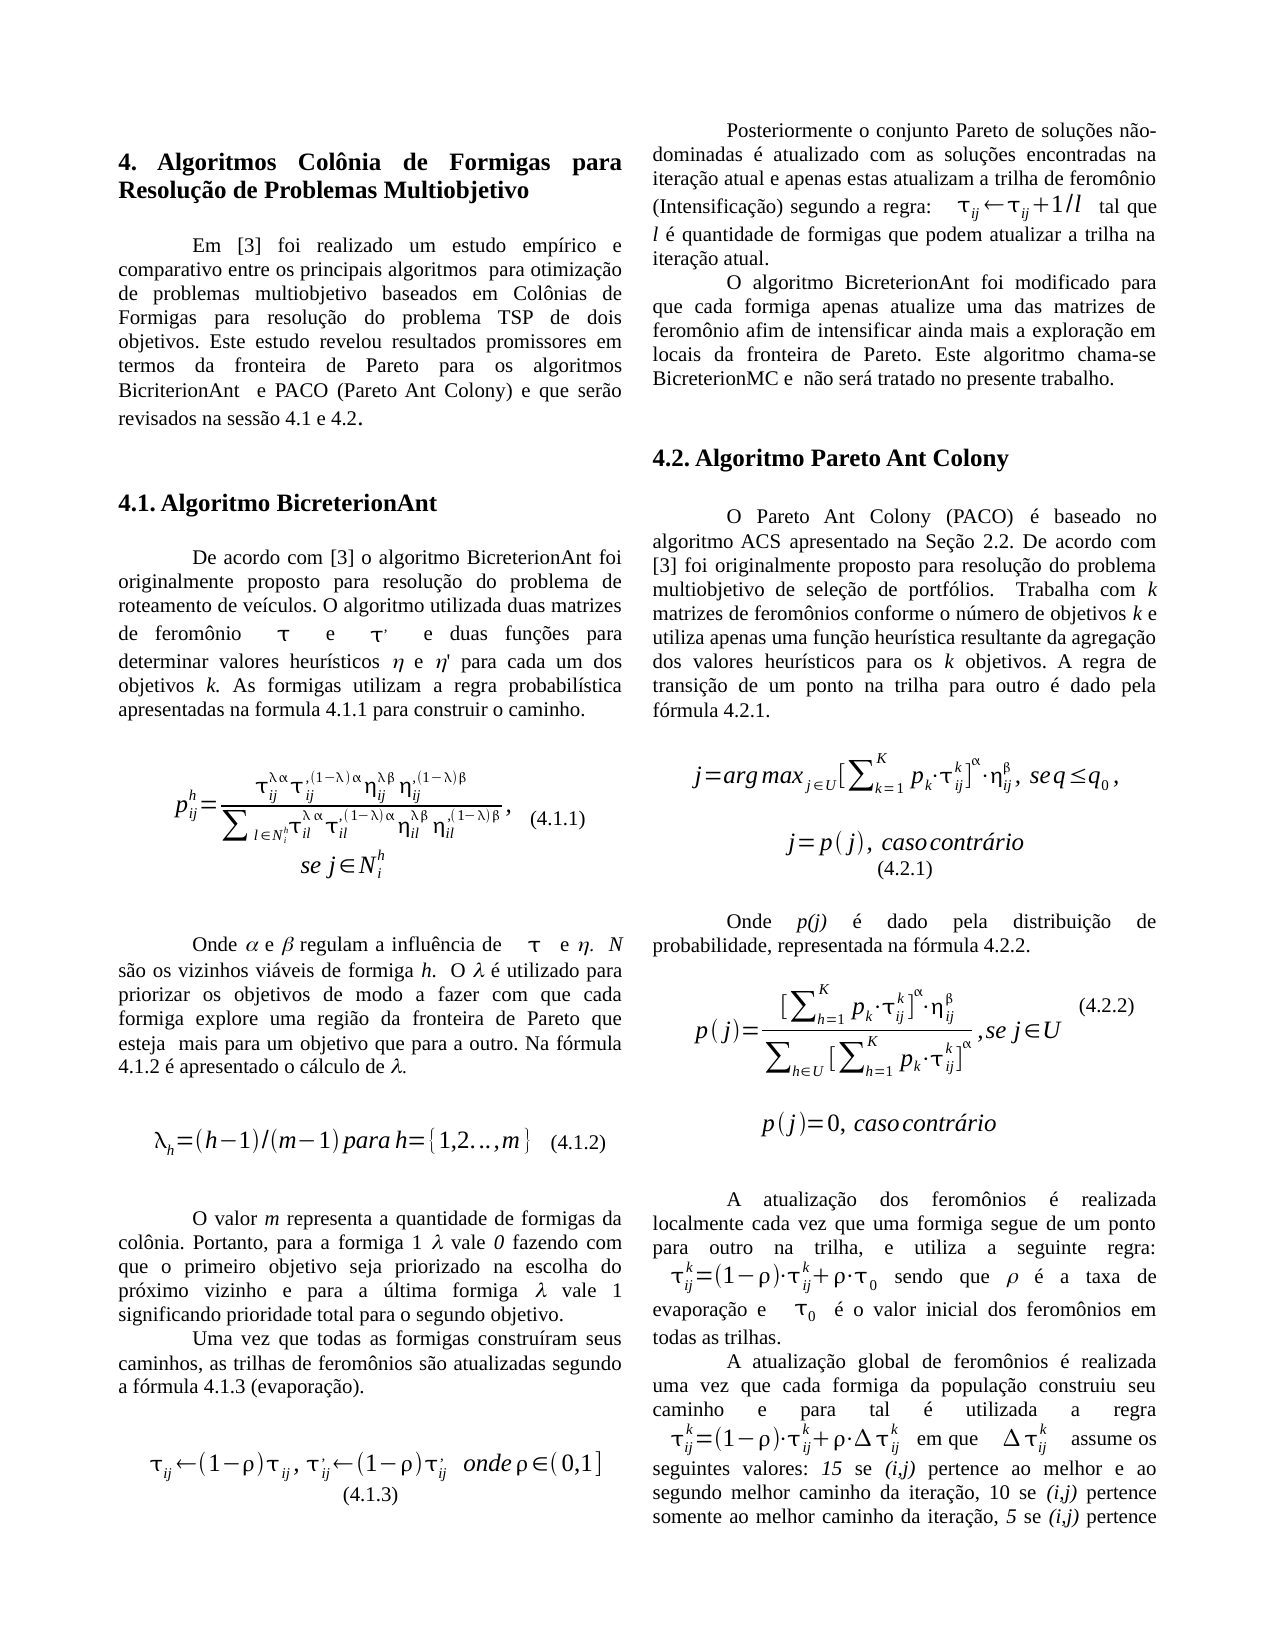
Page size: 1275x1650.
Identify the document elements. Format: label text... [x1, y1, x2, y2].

text O valor m representa a quantidade de formigas da colônia. Portanto, para a formiga 1  vale 0 fazendo com que o primeiro objetivo seja priorizado na escolha do próximo vizinho e para a última formiga  vale 1 significando prioridade total para o segundo objetivo. [118, 1206, 622, 1326]
text A atualização dos feromônios é realizada localmente cada vez que uma formiga segue de um ponto para outro na trilha, e utiliza a seguinte regra: sendo que  é a taxa de evaporação e é o valor inicial dos feromônios em todas as trilhas. [652, 1186, 1157, 1349]
text (4.1.3) [118, 1447, 622, 1506]
text (4.2.1) [652, 856, 1157, 880]
text O Pareto Ant Colony (PACO) é baseado no algoritmo ACS apresentado na Seção 2.2. De acordo com [3] foi originalmente proposto para resolução do problema multiobjetivo de seleção de portfólios. Trabalha com k matrizes de feromônios conforme o número de objetivos k e utiliza apenas uma função heurística resultante da agregação dos valores heurísticos para os k objetivos. A regra de transição de um ponto na trilha para outro é dado pela fórmula 4.2.1. [652, 500, 1157, 722]
text (4.2.2) [652, 981, 1157, 1138]
text O algoritmo BicreterionAnt foi modificado para que cada formiga apenas atualize uma das matrizes de feromônio afim de intensificar ainda mais a exploração em locais da fronteira de Pareto. Este algoritmo chama-se BicreterionMC e não será tratado no presente trabalho. [652, 270, 1157, 390]
text Posteriormente o conjunto Pareto de soluções não-dominadas é atualizado com as soluções encontradas na iteração atual e apenas estas atualizam a trilha de feromônio (Intensificação) segundo a regra: tal que l é quantidade de formigas que podem atualizar a trilha na iteração atual. [652, 118, 1157, 270]
text A atualização global de feromônios é realizada uma vez que cada formiga da população construiu seu caminho e para tal é utilizada a regra em que assume os seguintes valores: 15 se (i,j) pertence ao melhor e ao segundo melhor caminho da iteração, 10 se (i,j) pertence somente ao melhor caminho da iteração, 5 se (i,j) pertence somente ao segundo melhor caminho da iteração. [652, 1349, 1157, 1528]
text (4.1.1) [118, 769, 622, 882]
text Onde  e  regulam a influência de e . N são os vizinhos viáveis de formiga h. O  é utilizado para priorizar os objetivos de modo a fazer com que cada formiga explore uma região da fronteira de Pareto que esteja mais para um objetivo que para a outro. Na fórmula 4.1.2 é apresentado o cálculo de . [118, 931, 622, 1078]
text De acordo com [3] o algoritmo BicreterionAnt foi originalmente proposto para resolução do problema de roteamento de veículos. O algoritmo utilizada duas matrizes de feromônio e e duas funções para determinar valores heurísticos  e ' para cada um dos objetivos k. As formigas utilizam a regra probabilística apresentadas na formula 4.1.1 para construir o caminho. [118, 545, 622, 721]
text Uma vez que todas as formigas construíram seus caminhos, as trilhas de feromônios são atualizadas segundo a fórmula 4.1.3 (evaporação). [118, 1326, 622, 1398]
text 4. Algoritmos Colônia de Formigas para Resolução de Problemas Multiobjetivo [118, 147, 622, 204]
text (4.1.2) [118, 1103, 622, 1158]
text Em [3] foi realizado um estudo empírico e comparativo entre os principais algoritmos para otimização de problemas multiobjetivo baseados em Colônias de Formigas para resolução do problema TSP de dois objetivos. Este estudo revelou resultados promissores em termos da fronteira de Pareto para os algoritmos BicriterionAnt e PACO (Pareto Ant Colony) e que serão revisados na sessão 4.1 e 4.2. [118, 233, 622, 430]
text 4.2. Algoritmo Pareto Ant Colony [652, 443, 1157, 472]
text Onde p(j) é dado pela distribuição de probabilidade, representada na fórmula 4.2.2. [652, 909, 1157, 957]
text 4.1. Algoritmo BicreterionAnt [118, 488, 622, 517]
